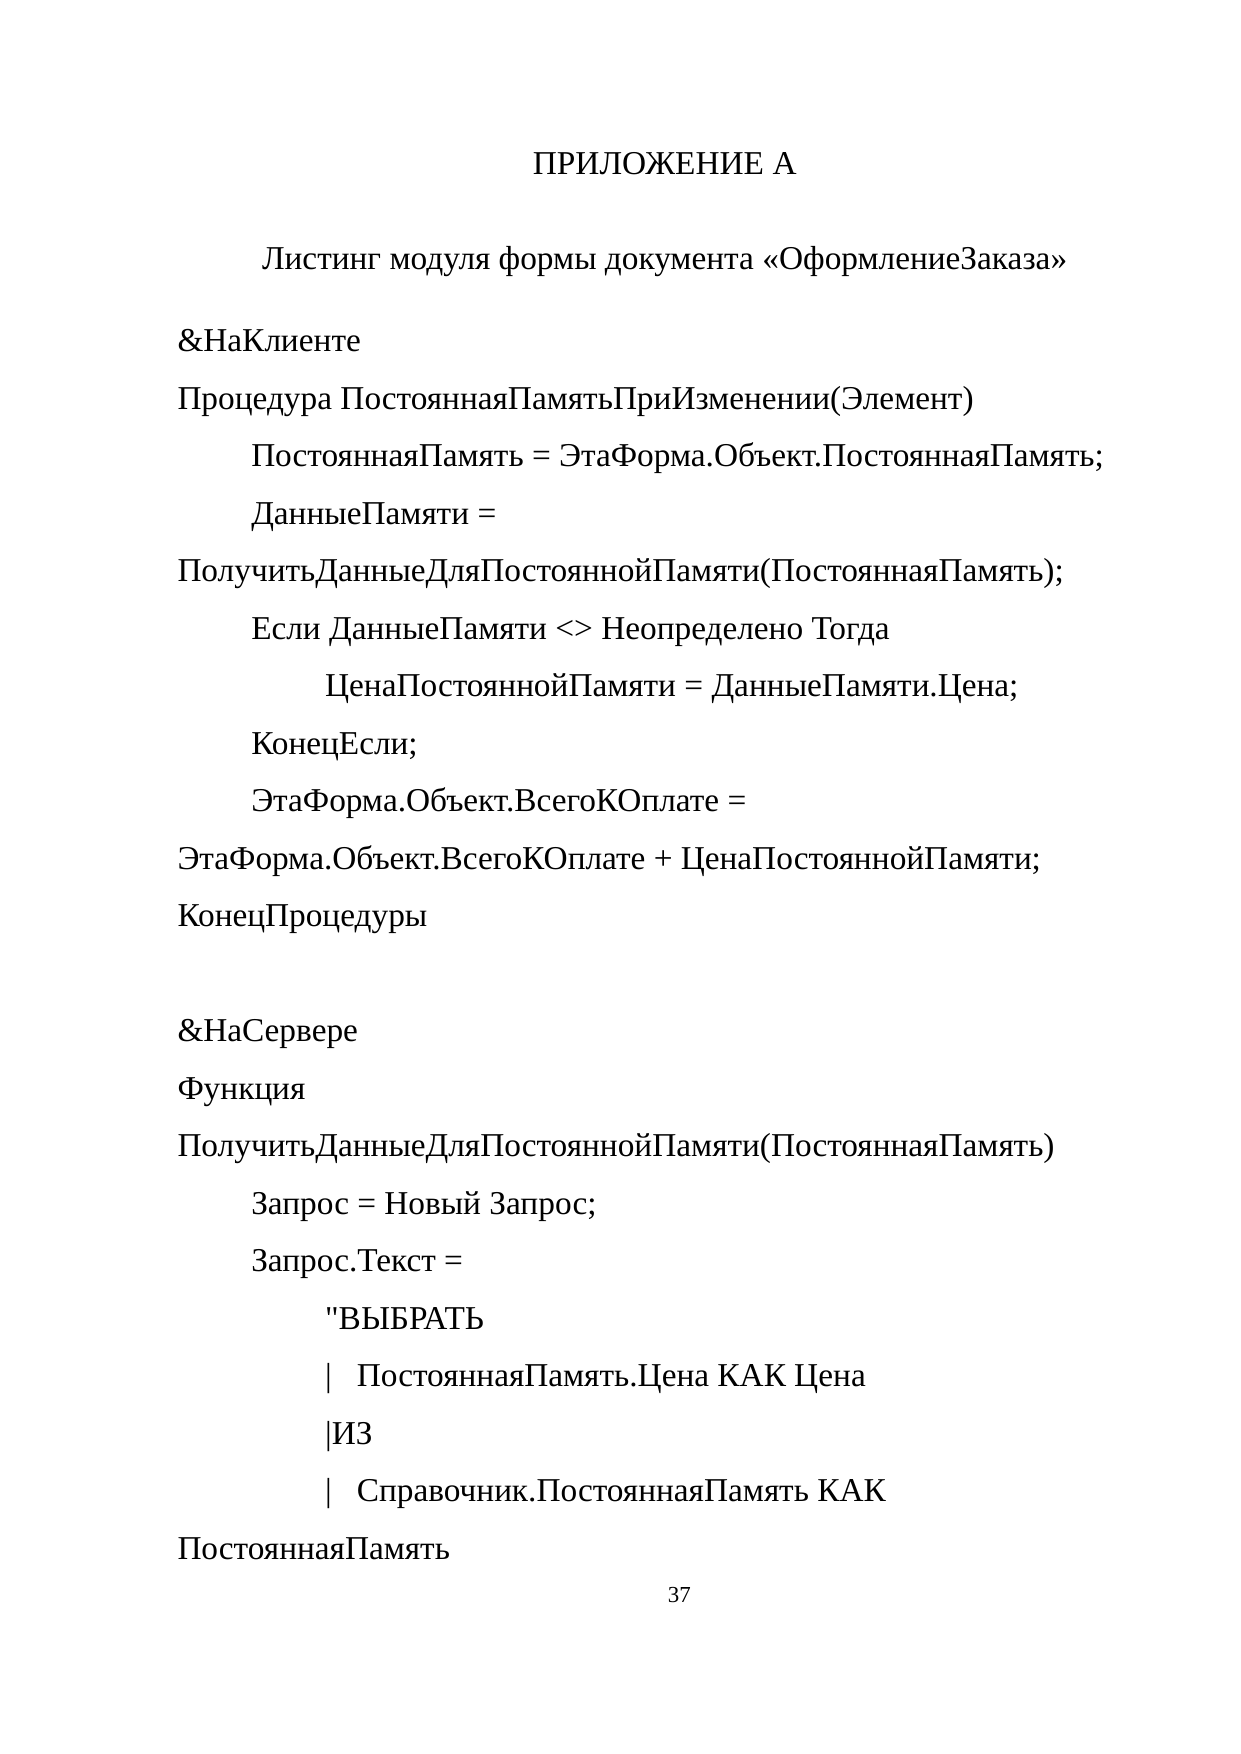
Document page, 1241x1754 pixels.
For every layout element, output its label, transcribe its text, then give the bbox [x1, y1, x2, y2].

subtitle &НаСервере [177, 1011, 1152, 1049]
subtitle "ВЫБРАТЬ [177, 1298, 1152, 1336]
subtitle КонецПроцедуры [177, 896, 1152, 934]
subtitle ЭтаФорма.Объект.ВсегоКОплате = ЭтаФорма.Объект.ВсегоКОплате + ЦенаПостояннойПамяти; [177, 781, 1152, 876]
title ПРИЛОЖЕНИЕ A [177, 143, 1152, 181]
subtitle | Справочник.ПостояннаяПамять КАК ПостояннаяПамять [177, 1471, 1152, 1566]
subtitle &НаКлиенте [177, 321, 1152, 359]
text Листинг модуля формы документа «ОформлениеЗаказа» [177, 238, 1152, 276]
subtitle Запрос.Текст = [177, 1241, 1152, 1279]
subtitle Процедура ПостояннаяПамятьПриИзменении(Элемент) [177, 378, 1152, 416]
subtitle ПостояннаяПамять = ЭтаФорма.Объект.ПостояннаяПамять; [177, 436, 1152, 474]
subtitle КонецЕсли; [177, 723, 1152, 761]
subtitle ДанныеПамяти = ПолучитьДанныеДляПостояннойПамяти(ПостояннаяПамять); [177, 493, 1152, 589]
subtitle Запрос = Новый Запрос; [177, 1183, 1152, 1221]
subtitle | ПостояннаяПамять.Цена КАК Цена [177, 1356, 1152, 1394]
subtitle ЦенаПостояннойПамяти = ДанныеПамяти.Цена; [177, 666, 1152, 704]
subtitle |ИЗ [177, 1413, 1152, 1451]
subtitle Функция ПолучитьДанныеДляПостояннойПамяти(ПостояннаяПамять) [177, 1068, 1152, 1164]
subtitle Если ДанныеПамяти <> Неопределено Тогда [177, 608, 1152, 646]
